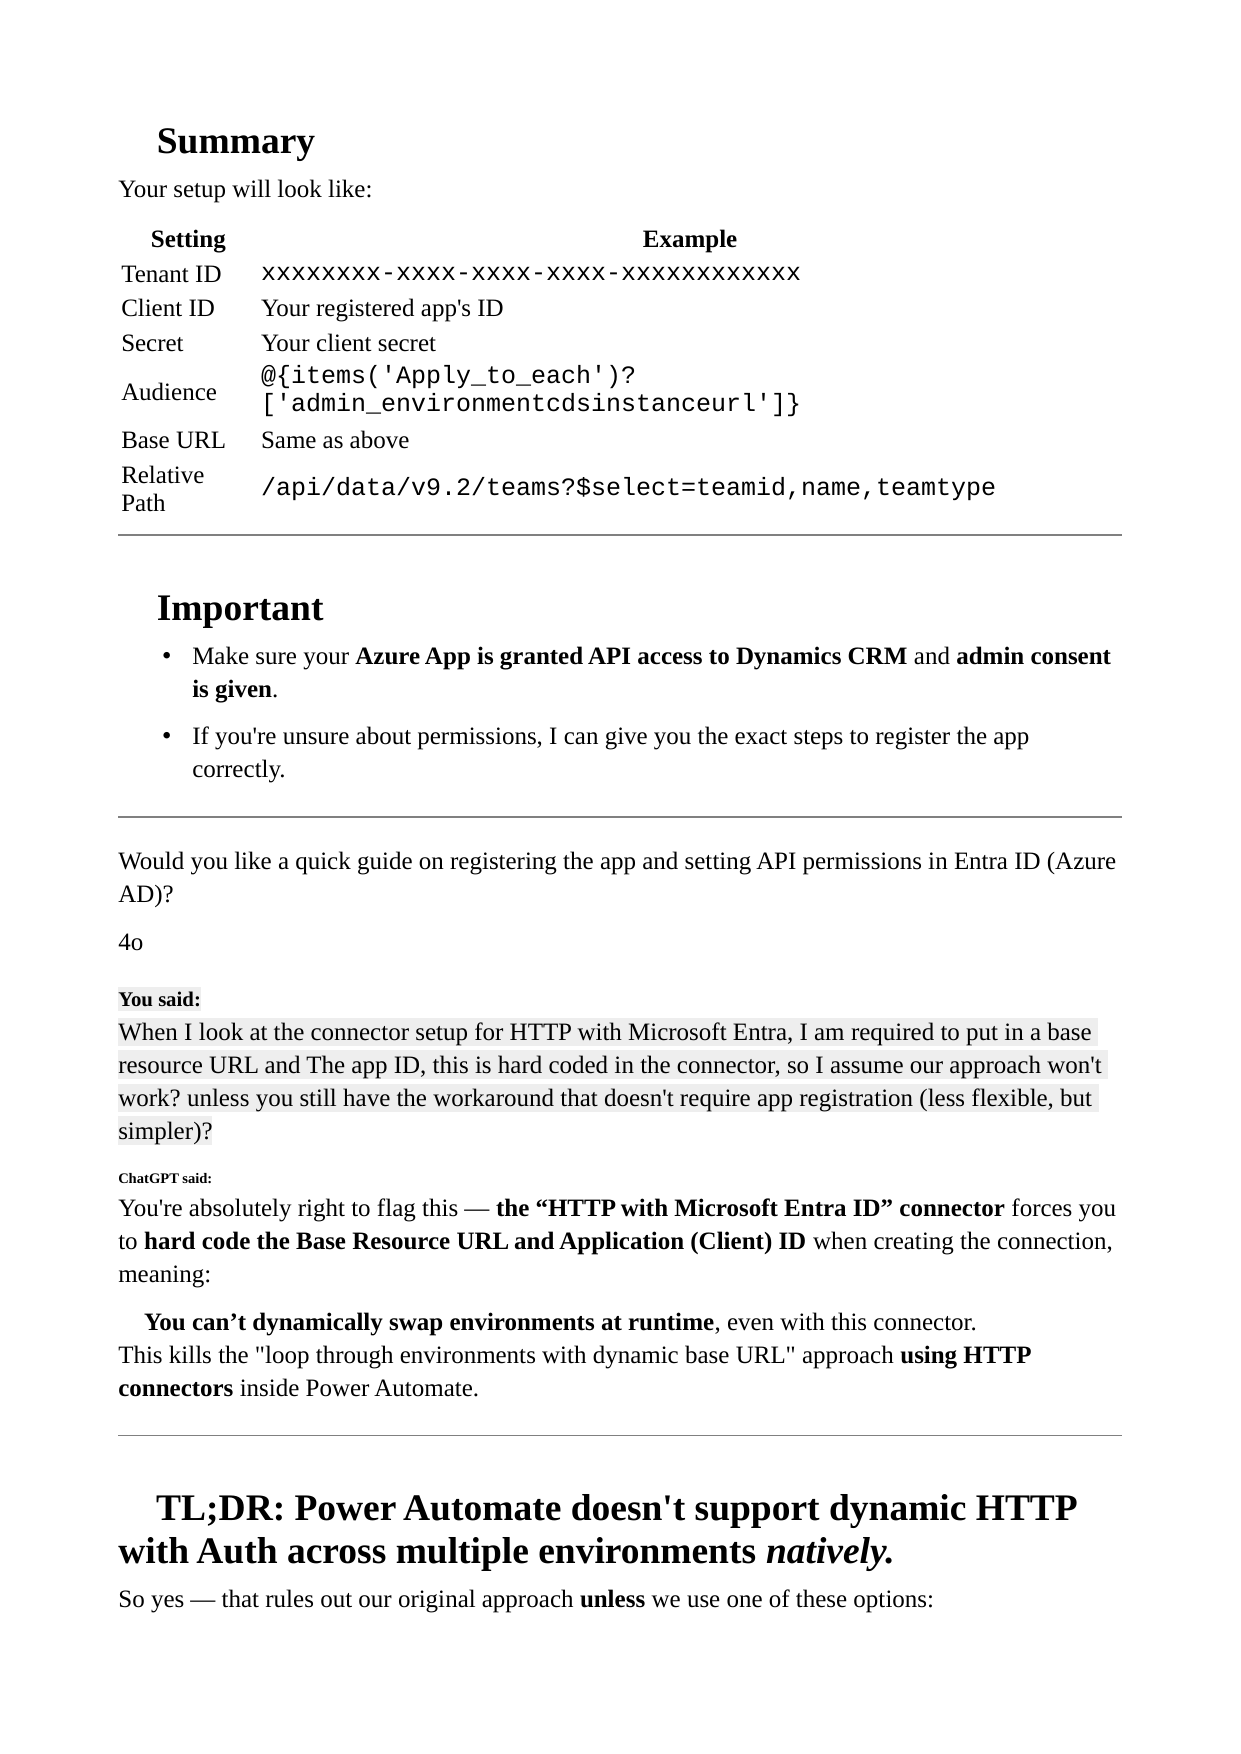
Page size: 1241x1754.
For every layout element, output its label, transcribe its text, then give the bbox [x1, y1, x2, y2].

table_cell Same as above [258, 422, 1122, 457]
text 🔴 You can’t dynamically swap environments at runtime, even with this connector. This kills the "loop through environments with dynamic base URL" approach using HTTP connectors inside Power Automate. [118, 1307, 1122, 1402]
table_cell Secret [118, 325, 258, 360]
subtitle You said: [118, 987, 1122, 1011]
text You're absolutely right to flag this — the “HTTP with Microsoft Entra ID” connector forces you to hard code the Base Resource URL and Application (Client) ID when creating the connection, meaning: [118, 1193, 1122, 1288]
text When I look at the connector setup for HTTP with Microsoft Entra, I am required to put in a base resource URL and The app ID, this is hard coded in the connector, so I assume our approach won't work? unless you still have the workaround that doesn't require app registration (less flexible, but simpler)? [118, 1017, 1122, 1145]
table_cell Tenant ID [118, 256, 258, 291]
table_cell Your client secret [258, 325, 1122, 360]
table_cell Relative Path [118, 457, 258, 520]
text 4o [118, 927, 1122, 956]
subtitle 🚧 Important [118, 585, 1122, 628]
table_header Example [258, 221, 1122, 256]
text Your setup will look like: [118, 174, 1122, 202]
table_cell Client ID [118, 291, 258, 325]
subtitle ✅ Summary [118, 118, 1122, 161]
subtitle 🚧 TL;DR: Power Automate doesn't support dynamic HTTP with Auth across multiple environments natively. [118, 1486, 1122, 1572]
table_header Setting [118, 221, 258, 256]
text So yes — that rules out our original approach unless we use one of these options: [118, 1584, 1122, 1613]
list If you're unsure about permissions, I can give you the exact steps to register the app correctly. [162, 721, 1122, 783]
table_cell Your registered app's ID [258, 291, 1122, 325]
table_cell @{items('Apply_to_each')?['admin_environmentcdsinstanceurl']} [258, 360, 1122, 422]
table_cell /api/data/v9.2/teams?$select=teamid,name,teamtype [258, 457, 1122, 520]
list Make sure your Azure App is granted API access to Dynamics CRM and admin consent is given. [162, 641, 1122, 703]
subtitle ChatGPT said: [118, 1170, 1122, 1187]
table_cell Base URL [118, 422, 258, 457]
table_cell Audience [118, 360, 258, 422]
table_cell xxxxxxxx-xxxx-xxxx-xxxx-xxxxxxxxxxxx [258, 256, 1122, 291]
text Would you like a quick guide on registering the app and setting API permissions in Entra ID (Azure AD)? [118, 846, 1122, 908]
